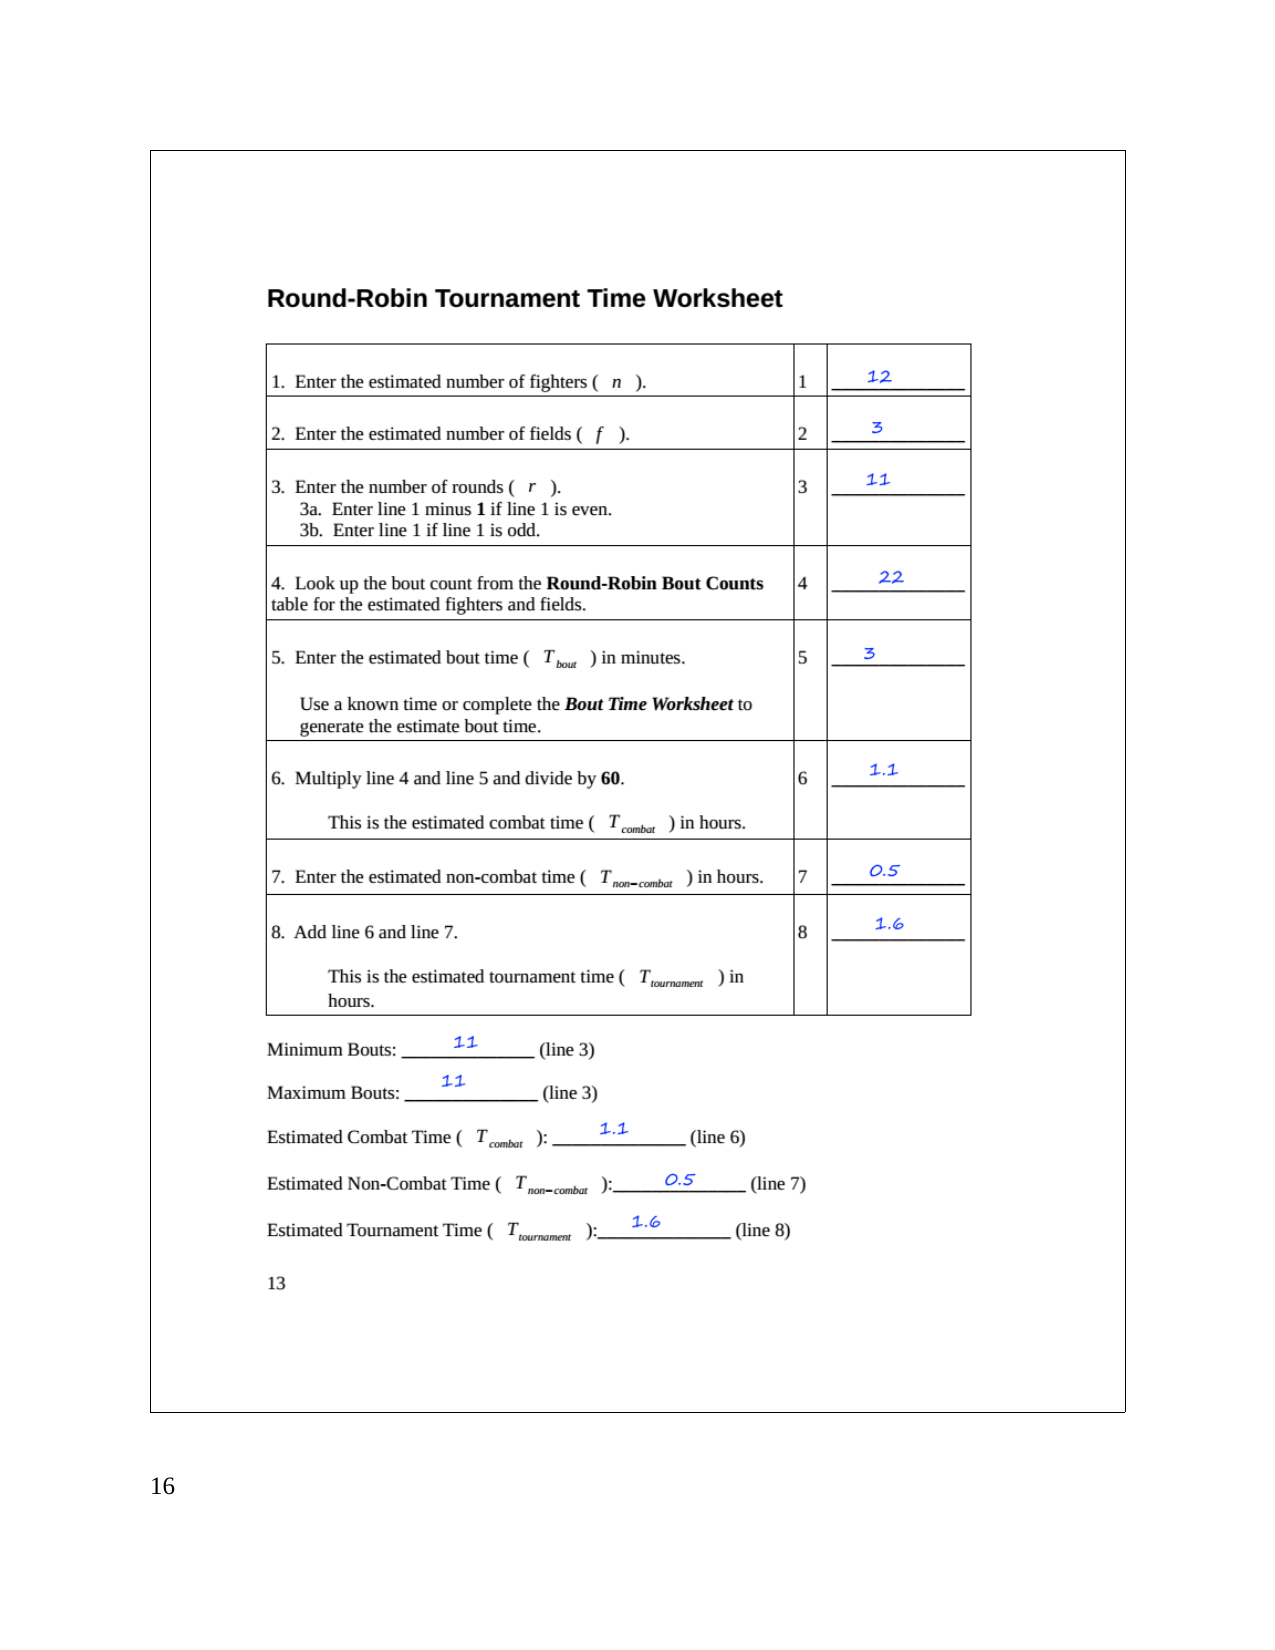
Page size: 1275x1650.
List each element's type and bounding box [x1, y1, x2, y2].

picture [153, 153, 1122, 1409]
